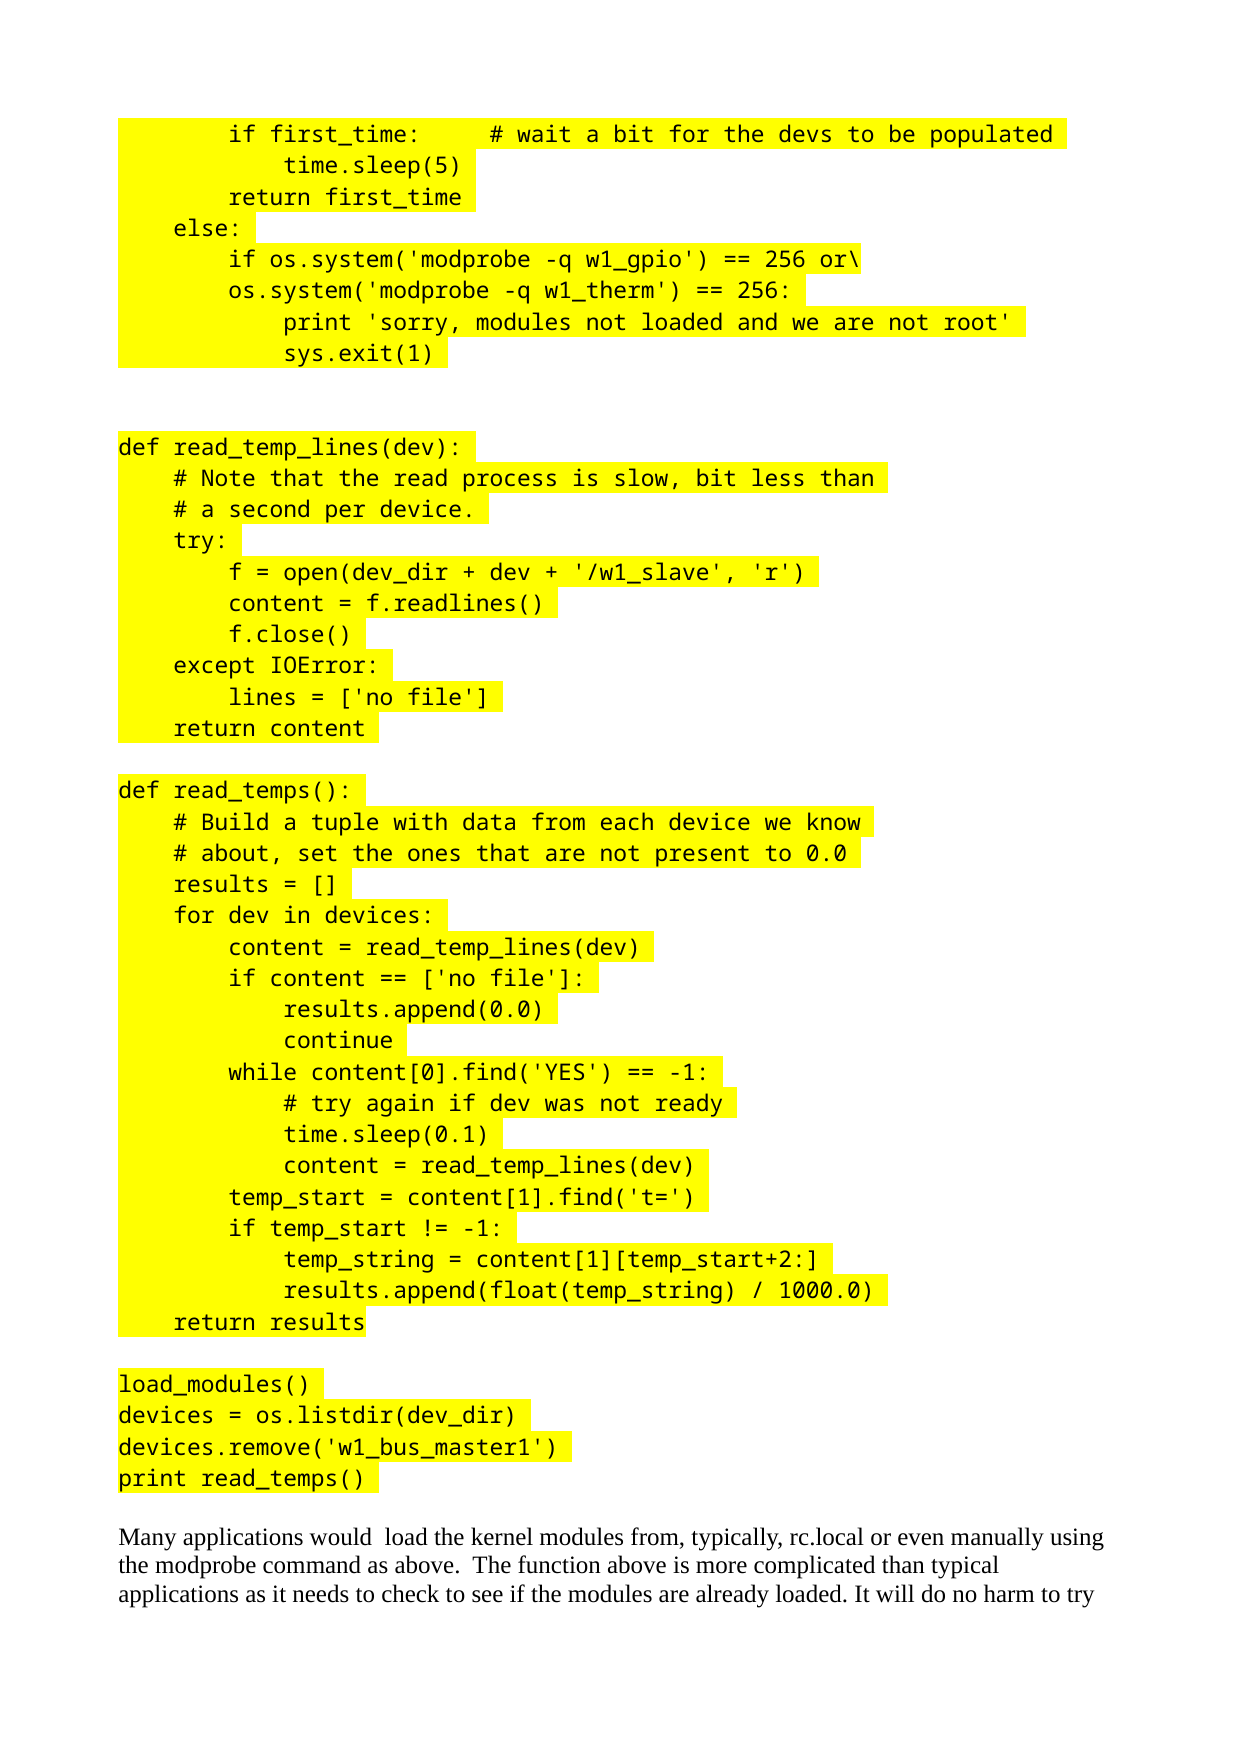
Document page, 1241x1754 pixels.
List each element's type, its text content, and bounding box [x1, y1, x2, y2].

text time.sleep(0.1) [118, 1118, 1122, 1149]
text for dev in devices: [118, 899, 1122, 931]
text if content == ['no file']: [118, 962, 1122, 993]
text # Build a tuple with data from each device we know [118, 806, 1122, 837]
text load_modules() [118, 1368, 1122, 1399]
text # a second per device. [118, 493, 1122, 524]
text content = read_temp_lines(dev) [118, 1149, 1122, 1181]
text return content [118, 712, 1122, 743]
text print 'sorry, modules not loaded and we are not root' [118, 306, 1122, 337]
text temp_string = content[1][temp_start+2:] [118, 1243, 1122, 1274]
text content = f.readlines() [118, 587, 1122, 618]
text results.append(0.0) [118, 993, 1122, 1024]
text while content[0].find('YES') == -1: [118, 1056, 1122, 1087]
text lines = ['no file'] [118, 681, 1122, 712]
text def read_temp_lines(dev): [118, 431, 1122, 462]
text devices.remove('w1_bus_master1') [118, 1431, 1122, 1462]
text time.sleep(5) [118, 149, 1122, 181]
text def read_temps(): [118, 774, 1122, 806]
text results = [] [118, 868, 1122, 899]
text f.close() [118, 618, 1122, 649]
text content = read_temp_lines(dev) [118, 931, 1122, 962]
text temp_start = content[1].find('t=') [118, 1181, 1122, 1212]
text # about, set the ones that are not present to 0.0 [118, 837, 1122, 868]
text sys.exit(1) [118, 337, 1122, 368]
text print read_temps() [118, 1462, 1122, 1493]
text if temp_start != -1: [118, 1212, 1122, 1243]
text return first_time [118, 181, 1122, 212]
text Many applications would load the kernel modules from, typically, rc.local or even manually using the modprobe command as above. The function above is more complicated than typical applications as it needs to check to see if the modules are already loaded. It will do no harm to try [118, 1522, 1122, 1608]
text return results [118, 1306, 1122, 1337]
text else: [118, 212, 1122, 243]
text # try again if dev was not ready [118, 1087, 1122, 1118]
text devices = os.listdir(dev_dir) [118, 1399, 1122, 1431]
text results.append(float(temp_string) / 1000.0) [118, 1274, 1122, 1306]
text continue [118, 1024, 1122, 1056]
text f = open(dev_dir + dev + '/w1_slave', 'r') [118, 556, 1122, 587]
text # Note that the read process is slow, bit less than [118, 462, 1122, 493]
text try: [118, 524, 1122, 556]
text except IOError: [118, 649, 1122, 681]
text if first_time: # wait a bit for the devs to be populated [118, 118, 1122, 149]
text os.system('modprobe -q w1_therm') == 256: [118, 274, 1122, 306]
text if os.system('modprobe -q w1_gpio') == 256 or\ [118, 243, 1122, 274]
